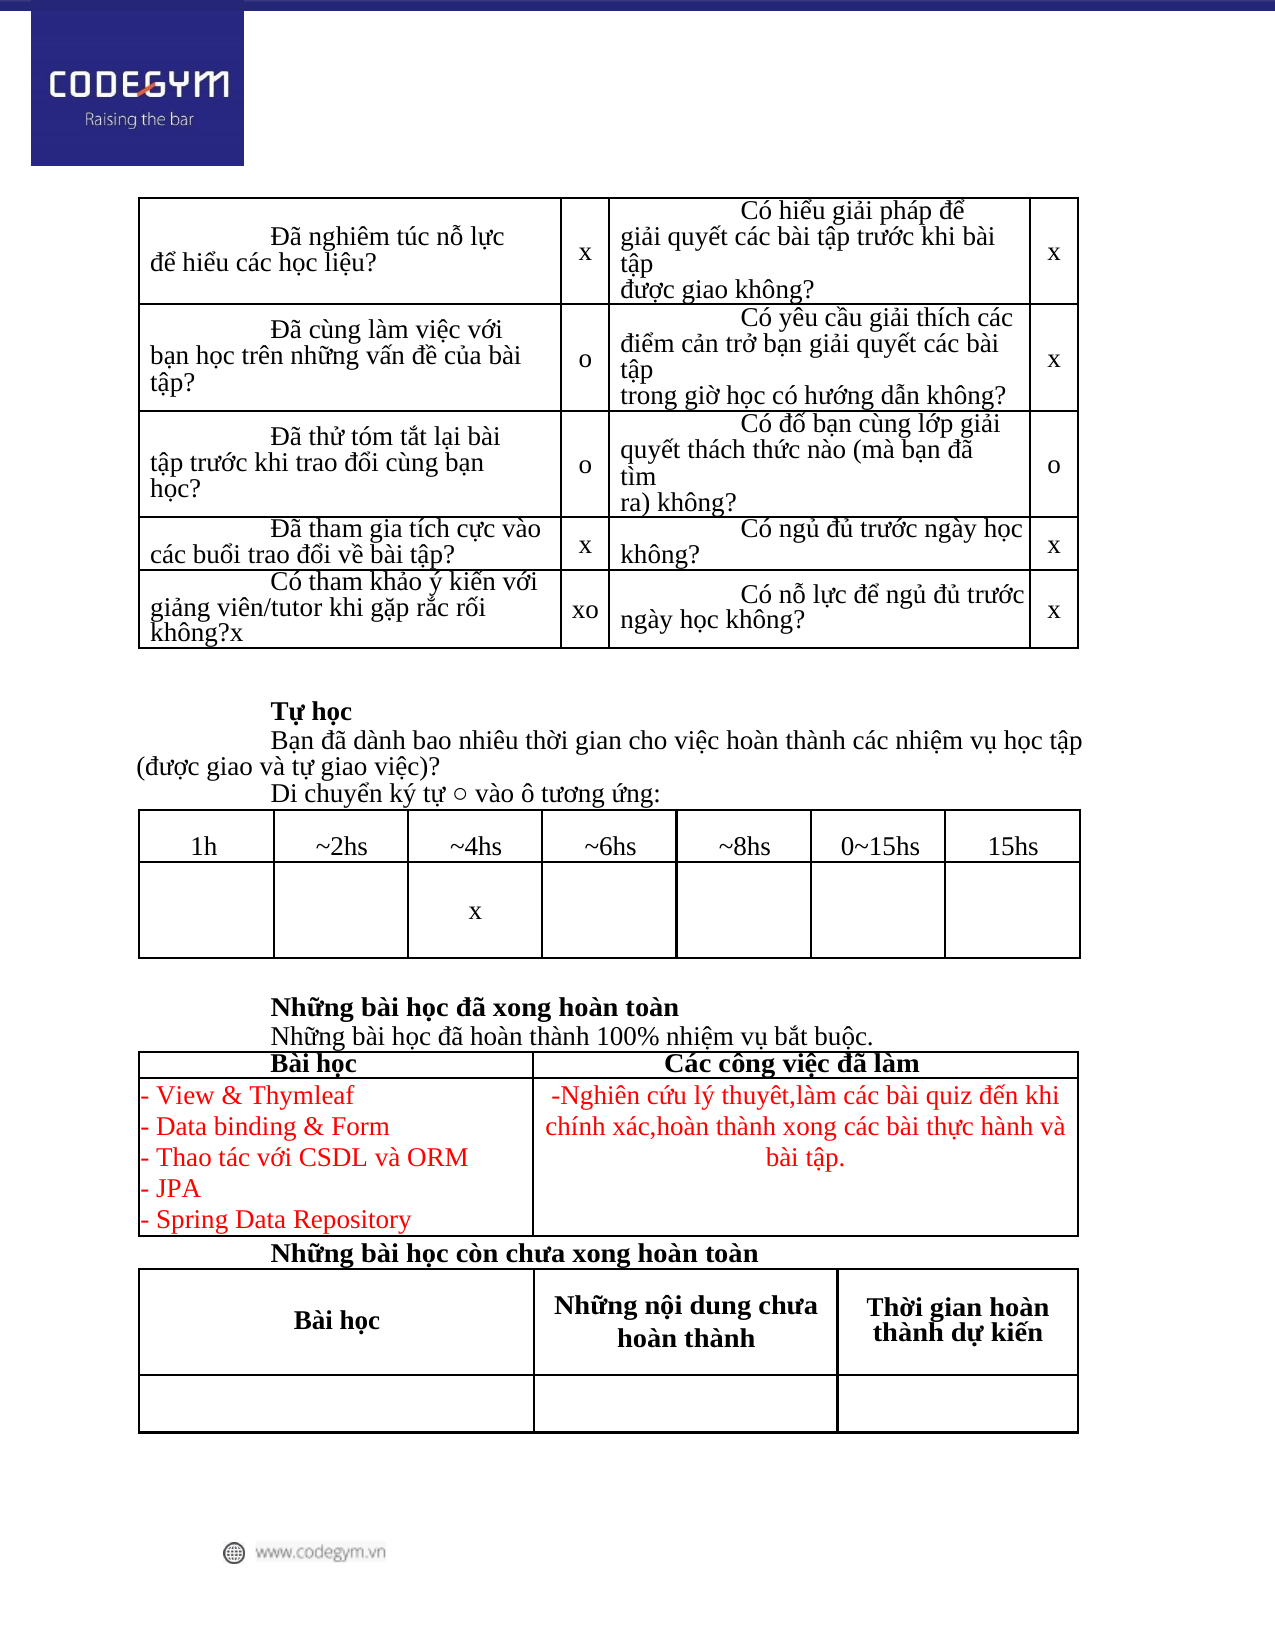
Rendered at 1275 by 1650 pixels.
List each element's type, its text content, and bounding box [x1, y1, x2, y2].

table_cell [140, 863, 273, 957]
table_cell Có yêu cầu giải thích các điểm cản trở bạn giải quyết các bài tập trong giờ học có hướng dẫn không? [610, 305, 1029, 409]
table_cell x [1031, 305, 1077, 409]
table_cell [140, 1376, 533, 1431]
table_cell o [1031, 412, 1077, 516]
table_header 0~15hs [812, 811, 944, 861]
table_cell o [562, 412, 608, 516]
table_cell [275, 863, 407, 957]
text Những bài học đã hoàn thành 100% nhiệm vụ bắt buộc. [270, 1022, 1131, 1051]
table_cell Có ngủ đủ trước ngày học không? [610, 518, 1029, 568]
table_header Những nội dung chưa hoàn thành [535, 1270, 836, 1374]
table_header x [562, 199, 608, 303]
table_cell Đã thử tóm tắt lại bài tập trước khi trao đổi cùng bạn học? [140, 412, 560, 516]
subtitle Những bài học còn chưa xong hoàn toàn [270, 1237, 1131, 1268]
table_cell Đã cùng làm việc với bạn học trên những vấn đề của bài tập? [140, 305, 560, 409]
subtitle Những bài học đã xong hoàn toàn [270, 990, 1131, 1022]
table_header x [1031, 199, 1077, 303]
picture [0, 0, 1275, 166]
table_cell [946, 863, 1079, 957]
table_cell x [1031, 518, 1077, 568]
table_header ~8hs [678, 811, 810, 861]
table_cell -Nghiên cứu lý thuyêt,làm các bài quiz đến khi chính xác,hoàn thành xong các bài thực hành và bài tập. [534, 1079, 1077, 1235]
text Tự học [270, 695, 1131, 727]
text Di chuyển ký tự ○ vào ô tương ứng: [270, 781, 1131, 808]
table_header 1h [140, 811, 273, 861]
table_cell o [562, 305, 608, 409]
text Bạn đã dành bao nhiêu thời gian cho việc hoàn thành các nhiệm vụ học tập (được giao và tự giao việc)? [136, 728, 1101, 781]
table_cell Có tham khảo ý kiến với giảng viên/tutor khi gặp rắc rối không?x [140, 571, 560, 647]
table_cell Có nỗ lực để ngủ đủ trước ngày học không? [610, 571, 1029, 647]
table_header Các công việc đã làm [534, 1053, 1077, 1077]
table_cell Đã tham gia tích cực vào các buổi trao đổi về bài tập? [140, 518, 560, 568]
table_cell x [409, 863, 541, 957]
table_cell xo [562, 571, 608, 647]
table_header ~2hs [275, 811, 407, 861]
table_header Đã nghiêm túc nỗ lực để hiểu các học liệu? [140, 199, 560, 303]
table_header Bài học [140, 1053, 532, 1077]
table_cell x [1031, 571, 1077, 647]
picture [223, 1535, 1246, 1636]
table_cell x [562, 518, 608, 568]
table_cell - View & Thymleaf - Data binding & Form - Thao tác với CSDL và ORM - JPA - Spring Data Repository [140, 1079, 532, 1235]
table_header ~6hs [543, 811, 675, 861]
table_cell [535, 1376, 836, 1431]
table_cell [812, 863, 944, 957]
table_cell [678, 863, 810, 957]
table_cell Có đố bạn cùng lớp giải quyết thách thức nào (mà bạn đã tìm ra) không? [610, 412, 1029, 516]
table_cell [839, 1376, 1077, 1431]
table_cell [543, 863, 675, 957]
table_header 15hs [946, 811, 1079, 861]
table_header Thời gian hoàn thành dự kiến [839, 1270, 1077, 1374]
table_header ~4hs [409, 811, 541, 861]
table_header Có hiểu giải pháp để giải quyết các bài tập trước khi bài tập được giao không? [610, 199, 1029, 303]
table_header Bài học [140, 1270, 533, 1374]
